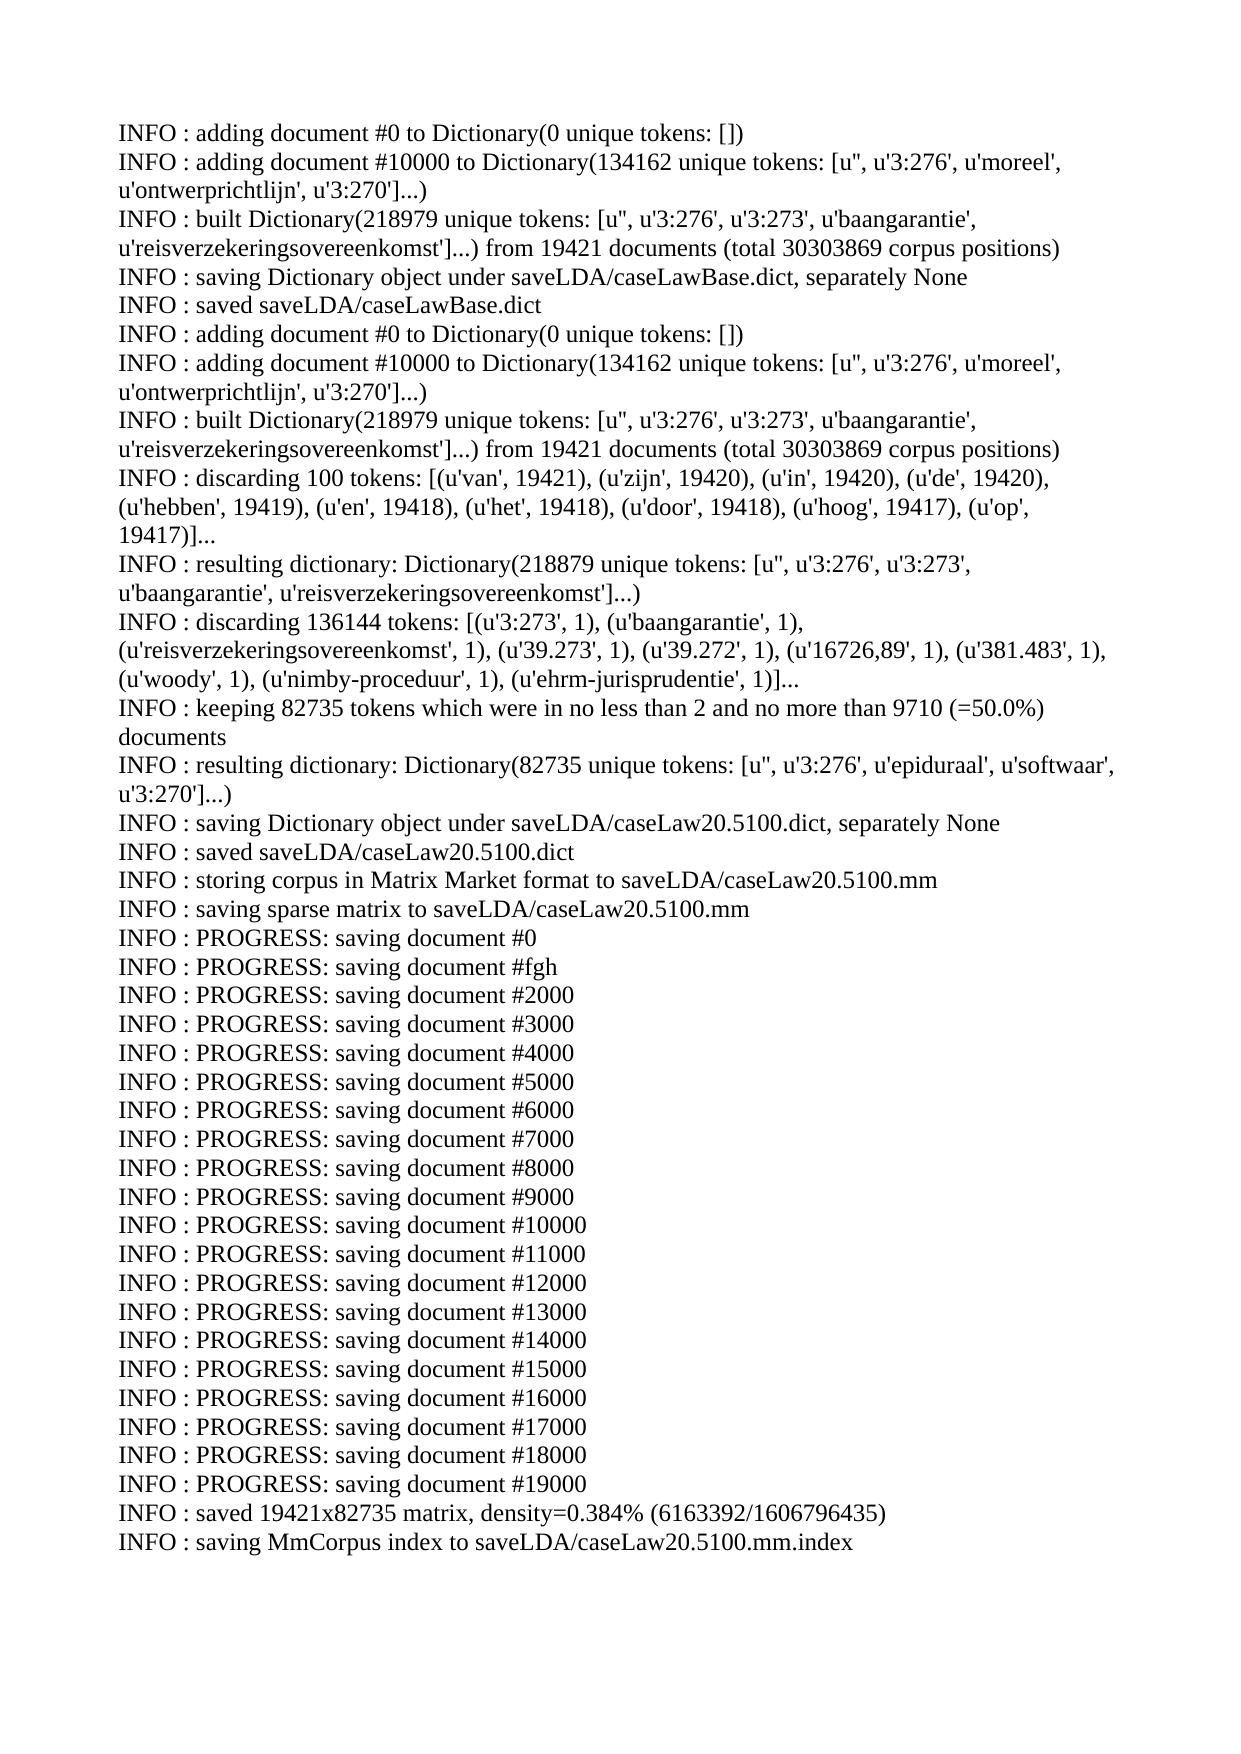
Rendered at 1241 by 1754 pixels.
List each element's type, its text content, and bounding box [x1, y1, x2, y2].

text INFO : built Dictionary(218979 unique tokens: [u'', u'3:276', u'3:273', u'baangarantie', u'reisverzekeringsovereenkomst']...) from 19421 documents (total 30303869 corpus positions) [118, 406, 1122, 463]
text INFO : adding document #10000 to Dictionary(134162 unique tokens: [u'', u'3:276', u'moreel', u'ontwerprichtlijn', u'3:270']...) [118, 147, 1122, 204]
text INFO : PROGRESS: saving document #11000 [118, 1239, 1122, 1268]
text INFO : adding document #10000 to Dictionary(134162 unique tokens: [u'', u'3:276', u'moreel', u'ontwerprichtlijn', u'3:270']...) [118, 348, 1122, 406]
text INFO : PROGRESS: saving document #12000 [118, 1268, 1122, 1297]
text INFO : saving Dictionary object under saveLDA/caseLaw20.5100.dict, separately None [118, 808, 1122, 837]
text INFO : PROGRESS: saving document #7000 [118, 1124, 1122, 1153]
text INFO : PROGRESS: saving document #19000 [118, 1469, 1122, 1498]
text INFO : PROGRESS: saving document #18000 [118, 1441, 1122, 1469]
text INFO : PROGRESS: saving document #3000 [118, 1009, 1122, 1038]
text INFO : PROGRESS: saving document #14000 [118, 1326, 1122, 1354]
text INFO : keeping 82735 tokens which were in no less than 2 and no more than 9710 (=50.0%) documents [118, 693, 1122, 751]
text INFO : PROGRESS: saving document #9000 [118, 1182, 1122, 1211]
text INFO : adding document #0 to Dictionary(0 unique tokens: []) [118, 319, 1122, 348]
text INFO : PROGRESS: saving document #2000 [118, 981, 1122, 1009]
text INFO : PROGRESS: saving document #0 [118, 923, 1122, 952]
text INFO : PROGRESS: saving document #16000 [118, 1383, 1122, 1412]
text INFO : PROGRESS: saving document #fgh [118, 952, 1122, 981]
text INFO : PROGRESS: saving document #4000 [118, 1038, 1122, 1067]
text INFO : saving sparse matrix to saveLDA/caseLaw20.5100.mm [118, 894, 1122, 923]
text INFO : PROGRESS: saving document #13000 [118, 1297, 1122, 1326]
text INFO : PROGRESS: saving document #17000 [118, 1412, 1122, 1441]
text INFO : resulting dictionary: Dictionary(82735 unique tokens: [u'', u'3:276', u'epiduraal', u'softwaar', u'3:270']...) [118, 751, 1122, 808]
text INFO : adding document #0 to Dictionary(0 unique tokens: []) [118, 118, 1122, 147]
text INFO : saved saveLDA/caseLawBase.dict [118, 291, 1122, 319]
text INFO : built Dictionary(218979 unique tokens: [u'', u'3:276', u'3:273', u'baangarantie', u'reisverzekeringsovereenkomst']...) from 19421 documents (total 30303869 corpus positions) [118, 204, 1122, 262]
text INFO : saving Dictionary object under saveLDA/caseLawBase.dict, separately None [118, 262, 1122, 291]
text INFO : PROGRESS: saving document #8000 [118, 1153, 1122, 1182]
text INFO : PROGRESS: saving document #15000 [118, 1354, 1122, 1383]
text INFO : PROGRESS: saving document #6000 [118, 1096, 1122, 1124]
text INFO : resulting dictionary: Dictionary(218879 unique tokens: [u'', u'3:276', u'3:273', u'baangarantie', u'reisverzekeringsovereenkomst']...) [118, 549, 1122, 607]
text INFO : saved saveLDA/caseLaw20.5100.dict [118, 837, 1122, 866]
text INFO : storing corpus in Matrix Market format to saveLDA/caseLaw20.5100.mm [118, 866, 1122, 894]
text INFO : saved 19421x82735 matrix, density=0.384% (6163392/1606796435) [118, 1498, 1122, 1527]
text INFO : saving MmCorpus index to saveLDA/caseLaw20.5100.mm.index [118, 1527, 1122, 1556]
text INFO : discarding 136144 tokens: [(u'3:273', 1), (u'baangarantie', 1), (u'reisverzekeringsovereenkomst', 1), (u'39.273', 1), (u'39.272', 1), (u'16726,89', 1), (u'381.483', 1), (u'woody', 1), (u'nimby-proceduur', 1), (u'ehrm-jurisprudentie', 1)]... [118, 607, 1122, 693]
text INFO : PROGRESS: saving document #10000 [118, 1211, 1122, 1239]
text INFO : PROGRESS: saving document #5000 [118, 1067, 1122, 1096]
text INFO : discarding 100 tokens: [(u'van', 19421), (u'zijn', 19420), (u'in', 19420), (u'de', 19420), (u'hebben', 19419), (u'en', 19418), (u'het', 19418), (u'door', 19418), (u'hoog', 19417), (u'op', 19417)]... [118, 463, 1122, 549]
